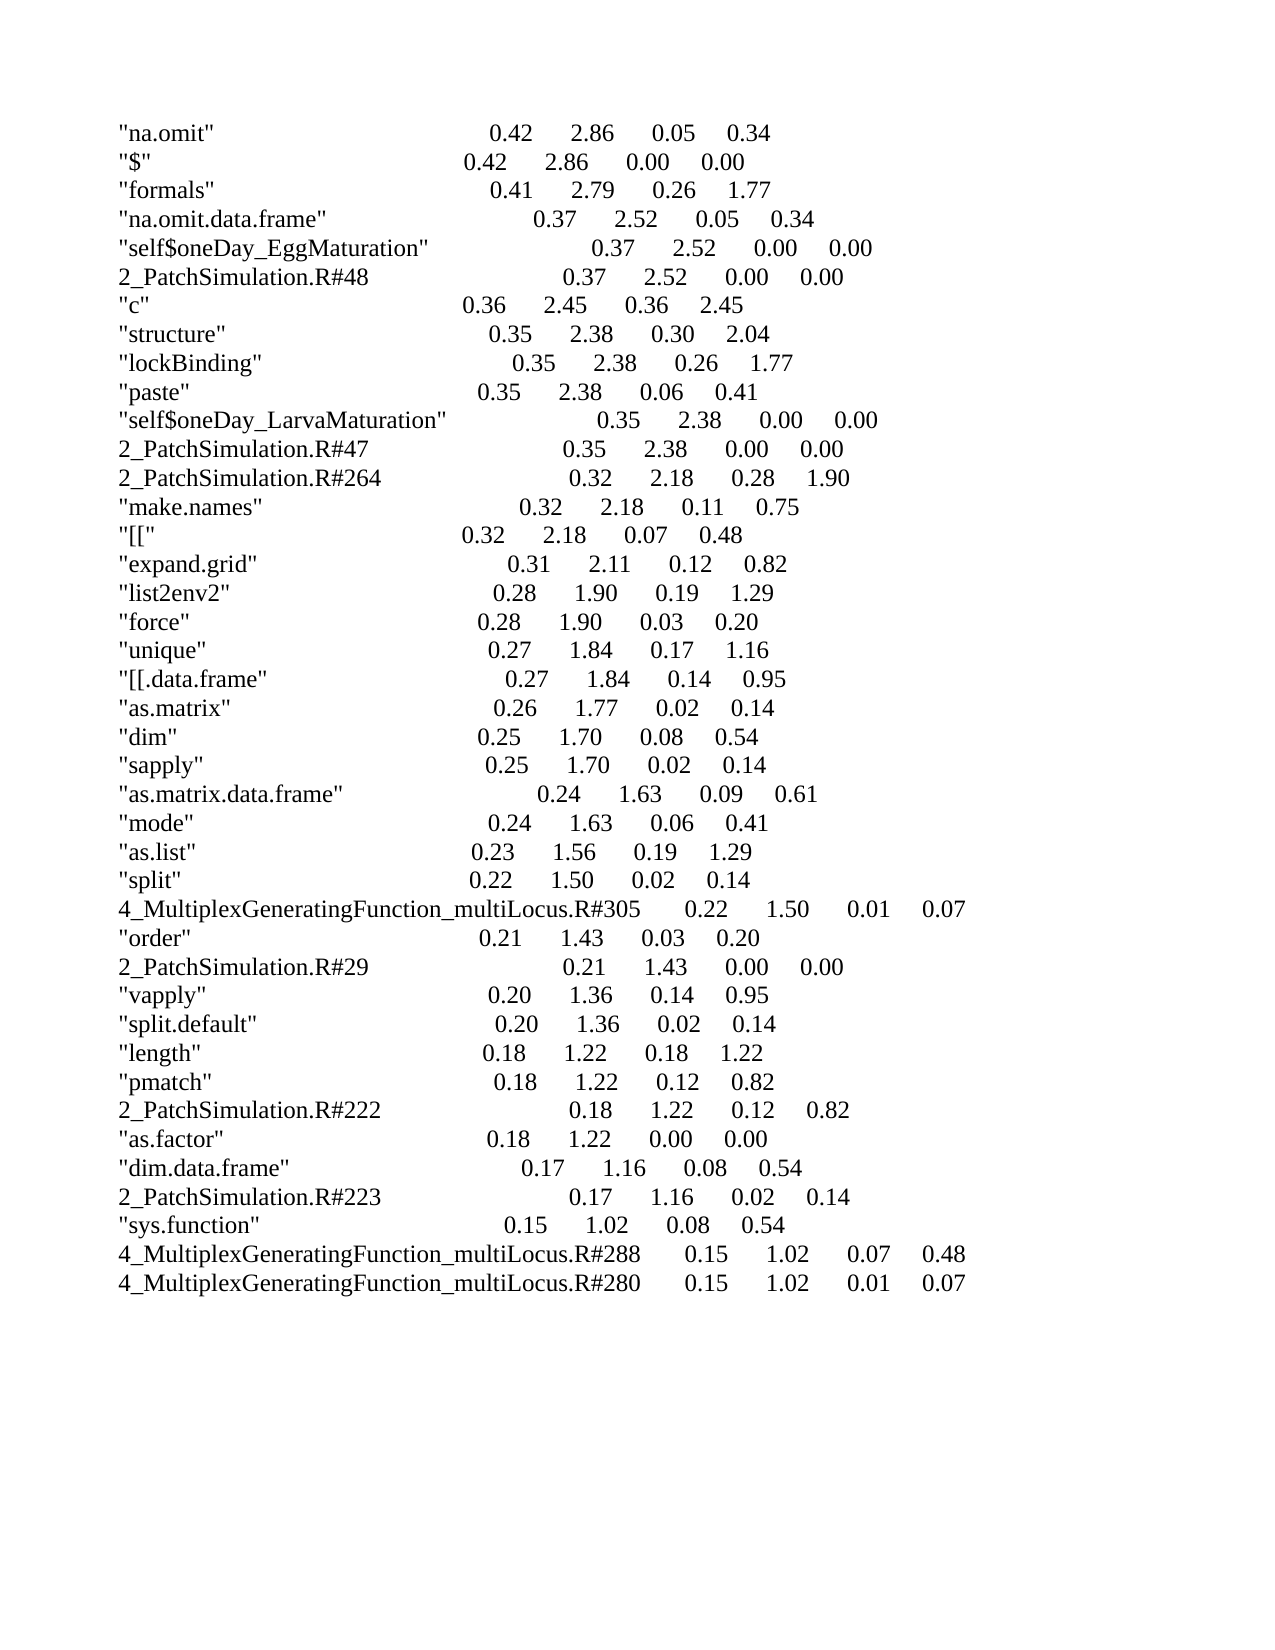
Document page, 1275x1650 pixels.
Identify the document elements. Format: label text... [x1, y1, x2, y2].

text "dim" 0.25 1.70 0.08 0.54 [118, 722, 1157, 751]
text "formals" 0.41 2.79 0.26 1.77 [118, 176, 1157, 204]
text 2_PatchSimulation.R#29 0.21 1.43 0.00 0.00 [118, 952, 1157, 981]
text "structure" 0.35 2.38 0.30 2.04 [118, 319, 1157, 348]
text "as.factor" 0.18 1.22 0.00 0.00 [118, 1124, 1157, 1153]
text "paste" 0.35 2.38 0.06 0.41 [118, 377, 1157, 406]
text "lockBinding" 0.35 2.38 0.26 1.77 [118, 348, 1157, 377]
text "split.default" 0.20 1.36 0.02 0.14 [118, 1009, 1157, 1038]
text "na.omit.data.frame" 0.37 2.52 0.05 0.34 [118, 204, 1157, 233]
text "unique" 0.27 1.84 0.17 1.16 [118, 636, 1157, 664]
text "length" 0.18 1.22 0.18 1.22 [118, 1038, 1157, 1067]
text "c" 0.36 2.45 0.36 2.45 [118, 291, 1157, 319]
text "self$oneDay_LarvaMaturation" 0.35 2.38 0.00 0.00 [118, 406, 1157, 434]
text "as.matrix" 0.26 1.77 0.02 0.14 [118, 693, 1157, 722]
text "dim.data.frame" 0.17 1.16 0.08 0.54 [118, 1153, 1157, 1182]
text "pmatch" 0.18 1.22 0.12 0.82 [118, 1067, 1157, 1096]
text 4_MultiplexGeneratingFunction_multiLocus.R#305 0.22 1.50 0.01 0.07 [118, 894, 1157, 923]
text "self$oneDay_EggMaturation" 0.37 2.52 0.00 0.00 [118, 233, 1157, 262]
text "force" 0.28 1.90 0.03 0.20 [118, 607, 1157, 636]
text "vapply" 0.20 1.36 0.14 0.95 [118, 981, 1157, 1009]
text "$" 0.42 2.86 0.00 0.00 [118, 147, 1157, 176]
text 4_MultiplexGeneratingFunction_multiLocus.R#280 0.15 1.02 0.01 0.07 [118, 1268, 1157, 1297]
text "expand.grid" 0.31 2.11 0.12 0.82 [118, 549, 1157, 578]
text "split" 0.22 1.50 0.02 0.14 [118, 866, 1157, 894]
text 2_PatchSimulation.R#222 0.18 1.22 0.12 0.82 [118, 1096, 1157, 1124]
text "order" 0.21 1.43 0.03 0.20 [118, 923, 1157, 952]
text "[[" 0.32 2.18 0.07 0.48 [118, 521, 1157, 549]
text 2_PatchSimulation.R#264 0.32 2.18 0.28 1.90 [118, 463, 1157, 492]
text "make.names" 0.32 2.18 0.11 0.75 [118, 492, 1157, 521]
text 2_PatchSimulation.R#223 0.17 1.16 0.02 0.14 [118, 1182, 1157, 1211]
text "as.list" 0.23 1.56 0.19 1.29 [118, 837, 1157, 866]
text "na.omit" 0.42 2.86 0.05 0.34 [118, 118, 1157, 147]
text "mode" 0.24 1.63 0.06 0.41 [118, 808, 1157, 837]
text "as.matrix.data.frame" 0.24 1.63 0.09 0.61 [118, 779, 1157, 808]
text "sapply" 0.25 1.70 0.02 0.14 [118, 751, 1157, 779]
text "sys.function" 0.15 1.02 0.08 0.54 [118, 1211, 1157, 1239]
text 2_PatchSimulation.R#48 0.37 2.52 0.00 0.00 [118, 262, 1157, 291]
text 2_PatchSimulation.R#47 0.35 2.38 0.00 0.00 [118, 434, 1157, 463]
text "[[.data.frame" 0.27 1.84 0.14 0.95 [118, 664, 1157, 693]
text "list2env2" 0.28 1.90 0.19 1.29 [118, 578, 1157, 607]
text 4_MultiplexGeneratingFunction_multiLocus.R#288 0.15 1.02 0.07 0.48 [118, 1239, 1157, 1268]
